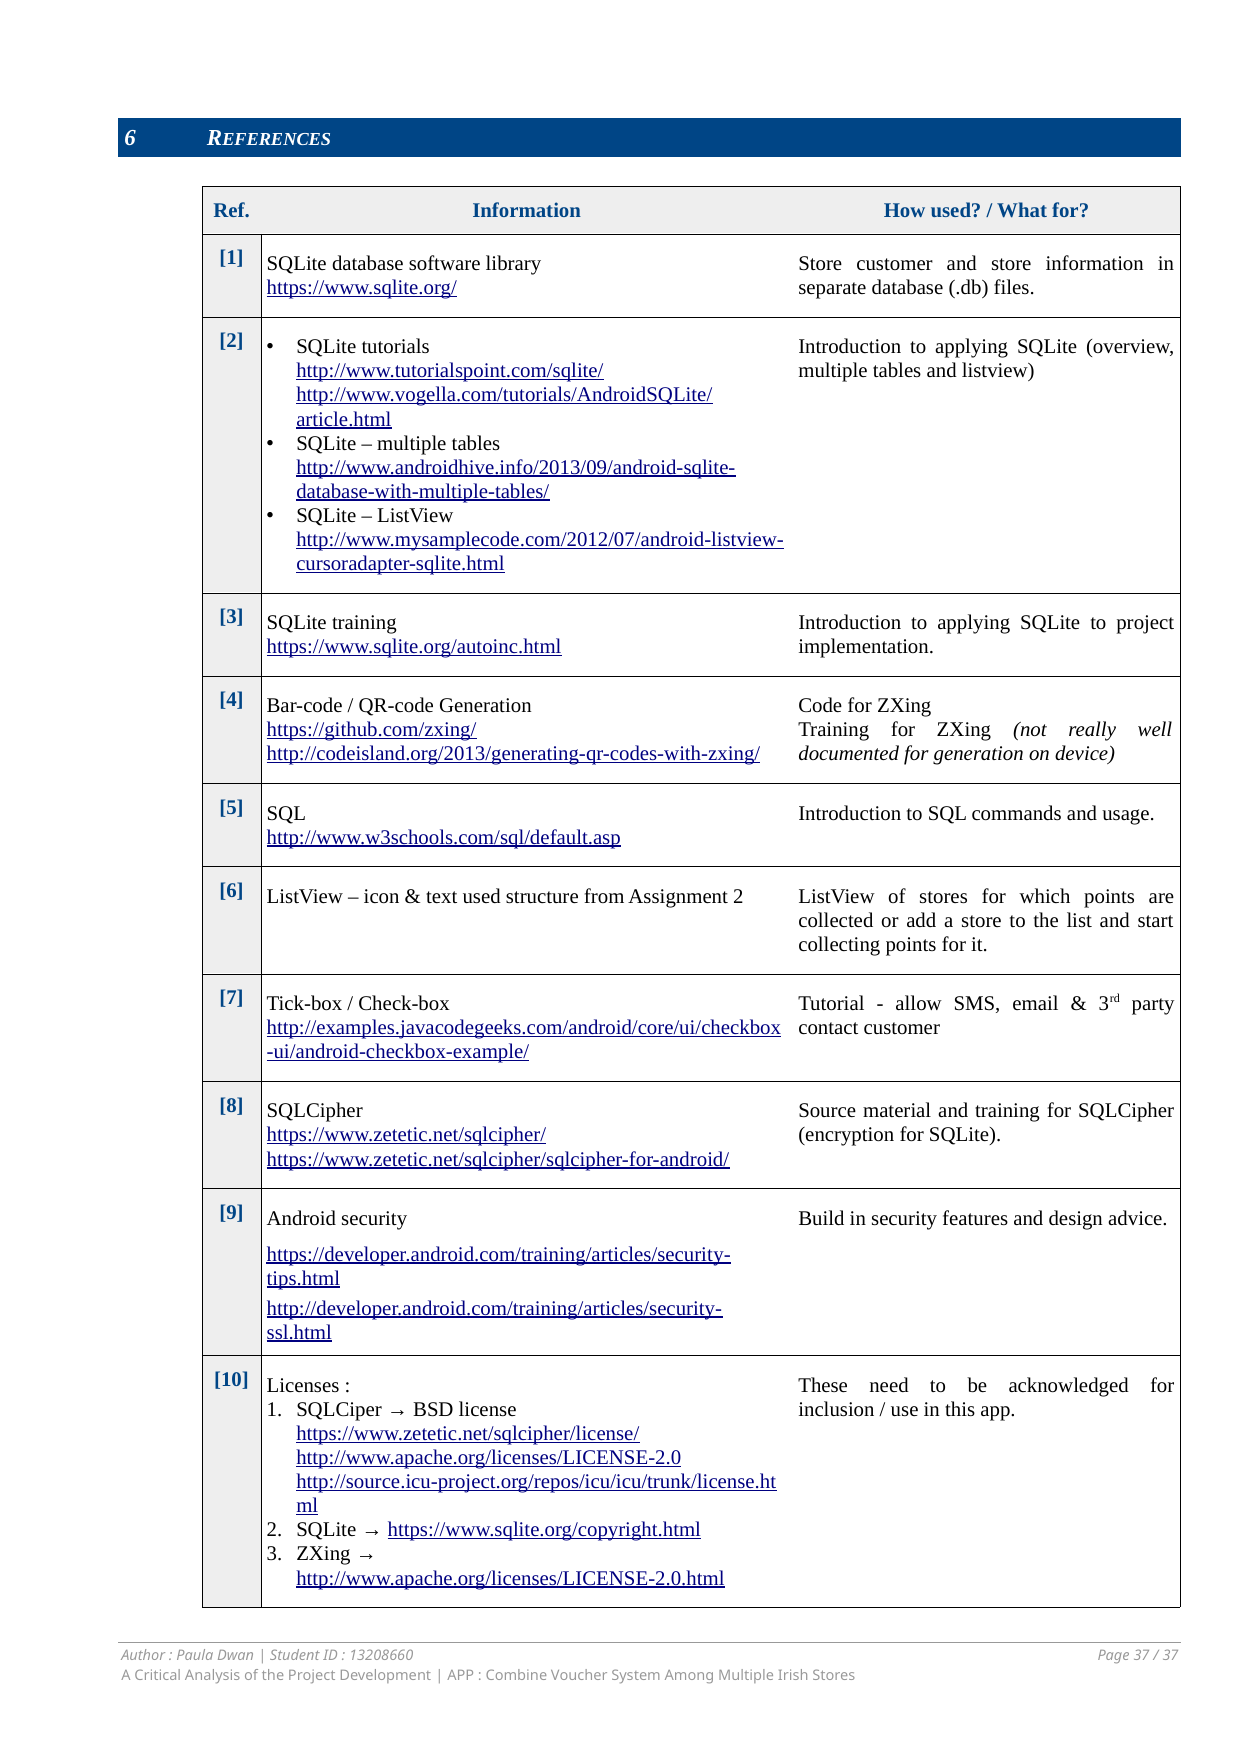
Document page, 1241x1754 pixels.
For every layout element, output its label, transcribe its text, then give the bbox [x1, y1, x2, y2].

table_cell Licenses : SQLCiper → BSD license https://www.zetetic.net/sqlcipher/license/ http://www.apache.org/licenses/LICENSE-2.0 http://source.icu-project.org/repos/icu/icu/trunk/license.html SQLite → https://www.sqlite.org/copyright.html ZXing → http://www.apache.org/licenses/LICENSE-2.0.html [262, 1356, 792, 1607]
table_cell [3] [203, 594, 261, 676]
table_cell SQLite database software library https://www.sqlite.org/ [262, 235, 792, 317]
table_cell [5] [203, 784, 261, 866]
table_header Ref. [203, 187, 261, 233]
table_cell Introduction to applying SQLite to project implementation. [792, 594, 1180, 676]
table_cell Build in security features and design advice. [792, 1189, 1180, 1355]
table_cell [6] [203, 867, 261, 973]
table_cell Android security https://developer.android.com/training/articles/security-tips.html http://developer.android.com/training/articles/security-ssl.html [262, 1189, 792, 1355]
table_header Information [261, 187, 792, 233]
table_cell ListView of stores for which points are collected or add a store to the list and start collecting points for it. [792, 867, 1180, 973]
table_cell SQLite tutorials http://www.tutorialspoint.com/sqlite/ http://www.vogella.com/tutorials/AndroidSQLite/article.html SQLite – multiple tables http://www.androidhive.info/2013/09/android-sqlite-database-with-multiple-tables/ SQLite – ListView http://www.mysamplecode.com/2012/07/android-listview-cursoradapter-sqlite.html [262, 318, 792, 592]
table_cell Tutorial - allow SMS, email & 3rd party contact customer [792, 975, 1180, 1081]
table_cell Bar-code / QR-code Generation https://github.com/zxing/ http://codeisland.org/2013/generating-qr-codes-with-zxing/ [262, 677, 792, 783]
table_cell Introduction to SQL commands and usage. [792, 784, 1180, 866]
subtitle References [118, 119, 1181, 156]
table_cell [10] [203, 1356, 261, 1607]
table_cell [1] [203, 235, 261, 317]
table_cell [7] [203, 975, 261, 1081]
table_cell [4] [203, 677, 261, 783]
table_cell Code for ZXing Training for ZXing (not really well documented for generation on device) [792, 677, 1180, 783]
table_cell Introduction to applying SQLite (overview, multiple tables and listview) [792, 318, 1180, 592]
table_cell SQLite training https://www.sqlite.org/autoinc.html [262, 594, 792, 676]
table_header How used? / What for? [792, 187, 1180, 233]
table_cell [2] [203, 318, 261, 592]
table_cell These need to be acknowledged for inclusion / use in this app. [792, 1356, 1180, 1607]
table_cell [9] [203, 1189, 261, 1355]
table_cell SQLCipher https://www.zetetic.net/sqlcipher/ https://www.zetetic.net/sqlcipher/sqlcipher-for-android/ [262, 1082, 792, 1188]
table_cell Tick-box / Check-box http://examples.javacodegeeks.com/android/core/ui/checkbox-ui/android-checkbox-example/ [262, 975, 792, 1081]
table_cell Store customer and store information in separate database (.db) files. [792, 235, 1180, 317]
table_cell SQL http://www.w3schools.com/sql/default.asp [262, 784, 792, 866]
table_cell ListView – icon & text used structure from Assignment 2 [262, 867, 792, 973]
table_cell [8] [203, 1082, 261, 1188]
table_cell Source material and training for SQLCipher (encryption for SQLite). [792, 1082, 1180, 1188]
